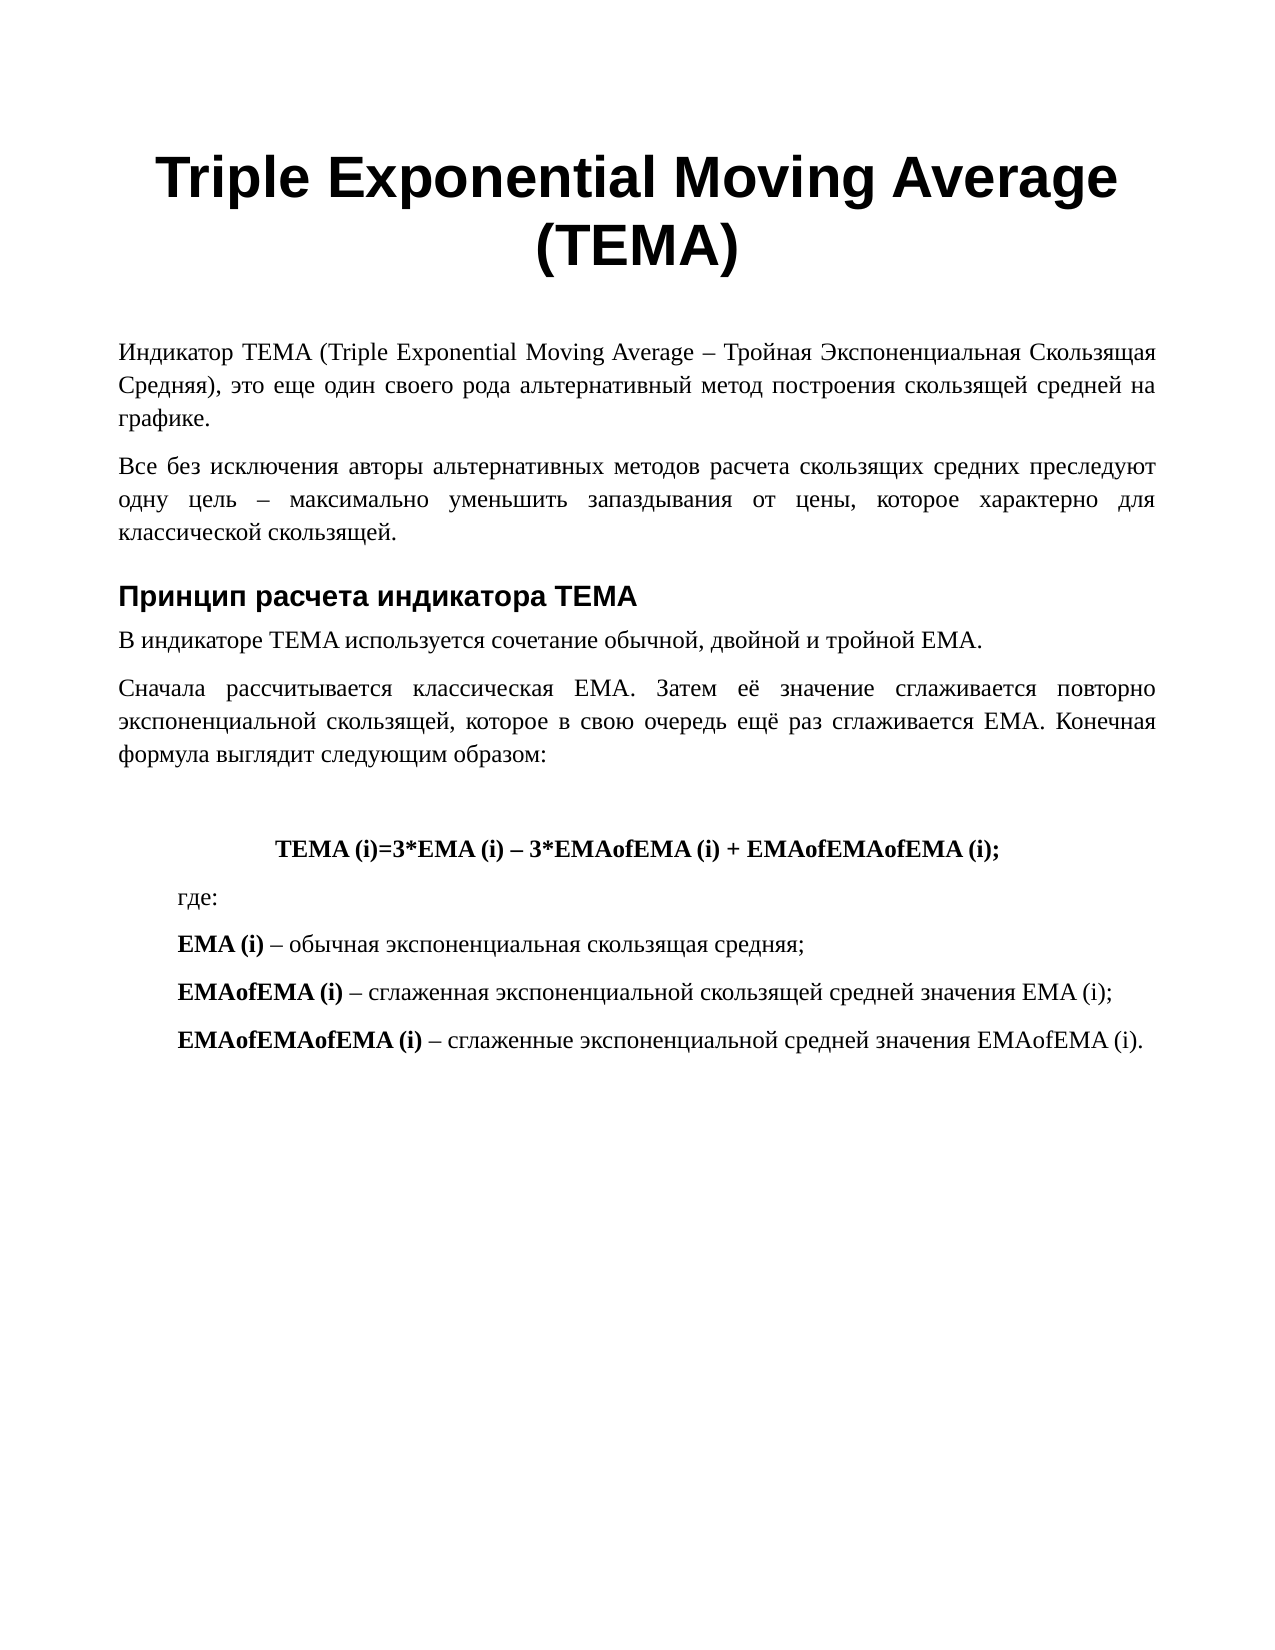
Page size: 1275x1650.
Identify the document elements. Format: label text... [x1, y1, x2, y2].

text TEMA (i)=3*EMA (i) – 3*EMAofEMA (i) + EMAofEMAofEMA (i); [118, 834, 1157, 863]
text EMA (i) – обычная экспоненциальная скользящая средняя; [177, 929, 1157, 958]
text EMAofEMA (i) – сглаженная экспоненциальной скользящей средней значения EMA (i); [177, 977, 1157, 1006]
text Индикатор TEMA (Triple Exponential Moving Average – Тройная Экспоненциальная Скользящая Средняя), это еще один своего рода альтернативный метод построения скользящей средней на графике. [118, 337, 1157, 432]
text EMAоfEMAofEMA (i) – сглаженные экспоненциальной средней значения EMAofEMA (i). [177, 1025, 1157, 1053]
subtitle Принцип расчета индикатора TEMA [118, 579, 1157, 613]
text В индикаторе TEMA используется сочетание обычной, двойной и тройной EMA. [118, 626, 1157, 654]
title Triple Exponential Moving Average (TEMA) [118, 143, 1157, 277]
text Все без исключения авторы альтернативных методов расчета скользящих средних преследуют одну цель – максимально уменьшить запаздывания от цены, которое характерно для классической скользящей. [118, 451, 1157, 546]
text Сначала рассчитывается классическая EMA. Затем её значение сглаживается повторно экспоненциальной скользящей, которое в свою очередь ещё раз сглаживается EMA. Конечная формула выглядит следующим образом: [118, 673, 1157, 768]
text где: [177, 882, 1157, 911]
